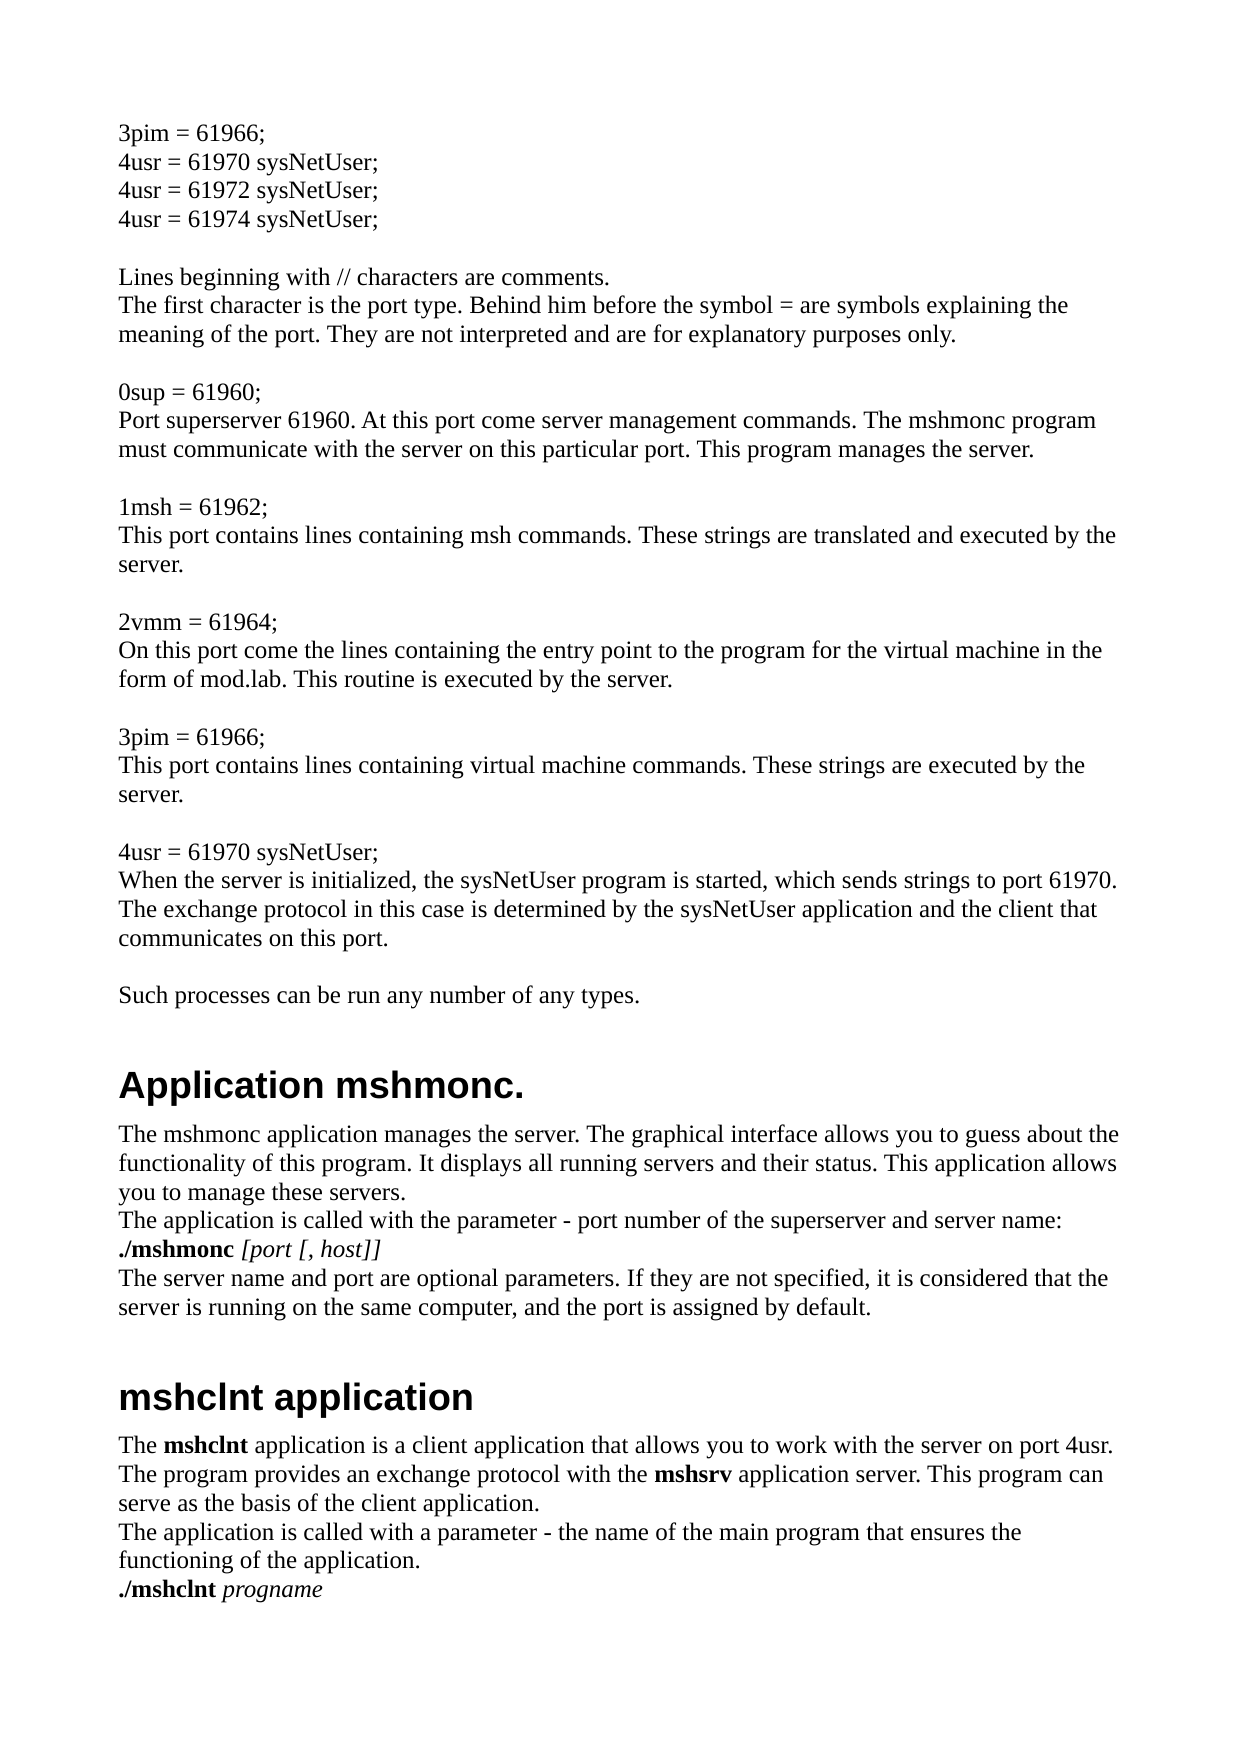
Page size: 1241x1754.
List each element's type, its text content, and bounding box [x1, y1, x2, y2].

text Such processes can be run any number of any types. [118, 981, 1122, 1009]
text On this port come the lines containing the entry point to the program for the virtual machine in the form of mod.lab. This routine is executed by the server. [118, 636, 1122, 693]
text 1msh = 61962; [118, 492, 1122, 521]
subtitle Application mshmonc. [118, 1063, 1122, 1107]
text Port superserver 61960. At this port come server management commands. The mshmonc program must communicate with the server on this particular port. This program manages the server. [118, 406, 1122, 463]
text This port contains lines containing virtual machine commands. These strings are executed by the server. [118, 751, 1122, 808]
text 4usr = 61972 sysNetUser; [118, 176, 1122, 204]
text The application is called with a parameter - the name of the main program that ensures the functioning of the application. [118, 1517, 1122, 1574]
text The mshclnt application is a client application that allows you to work with the server on port 4usr. The program provides an exchange protocol with the mshsrv application server. This program can serve as the basis of the client application. [118, 1430, 1122, 1517]
text 4usr = 61970 sysNetUser; [118, 147, 1122, 176]
text 2vmm = 61964; [118, 607, 1122, 636]
text 0sup = 61960; [118, 377, 1122, 406]
text 3pim = 61966; [118, 722, 1122, 751]
text The server name and port are optional parameters. If they are not specified, it is considered that the server is running on the same computer, and the port is assigned by default. [118, 1263, 1122, 1321]
text The mshmonc application manages the server. The graphical interface allows you to guess about the functionality of this program. It displays all running servers and their status. This application allows you to manage these servers. [118, 1119, 1122, 1206]
text When the server is initialized, the sysNetUser program is started, which sends strings to port 61970. The exchange protocol in this case is determined by the sysNetUser application and the client that communicates on this port. [118, 866, 1122, 952]
text Lines beginning with // characters are comments. [118, 262, 1122, 291]
text 4usr = 61974 sysNetUser; [118, 204, 1122, 233]
text ./mshclnt progname [118, 1574, 1122, 1603]
text The first character is the port type. Behind him before the symbol = are symbols explaining the meaning of the port. They are not interpreted and are for explanatory purposes only. [118, 291, 1122, 348]
text ./mshmonc [port [, host]] [118, 1234, 1122, 1263]
subtitle mshclnt application [118, 1374, 1122, 1418]
text 4usr = 61970 sysNetUser; [118, 837, 1122, 866]
text The application is called with the parameter - port number of the superserver and server name: [118, 1206, 1122, 1234]
text 3pim = 61966; [118, 118, 1122, 147]
text This port contains lines containing msh commands. These strings are translated and executed by the server. [118, 521, 1122, 578]
